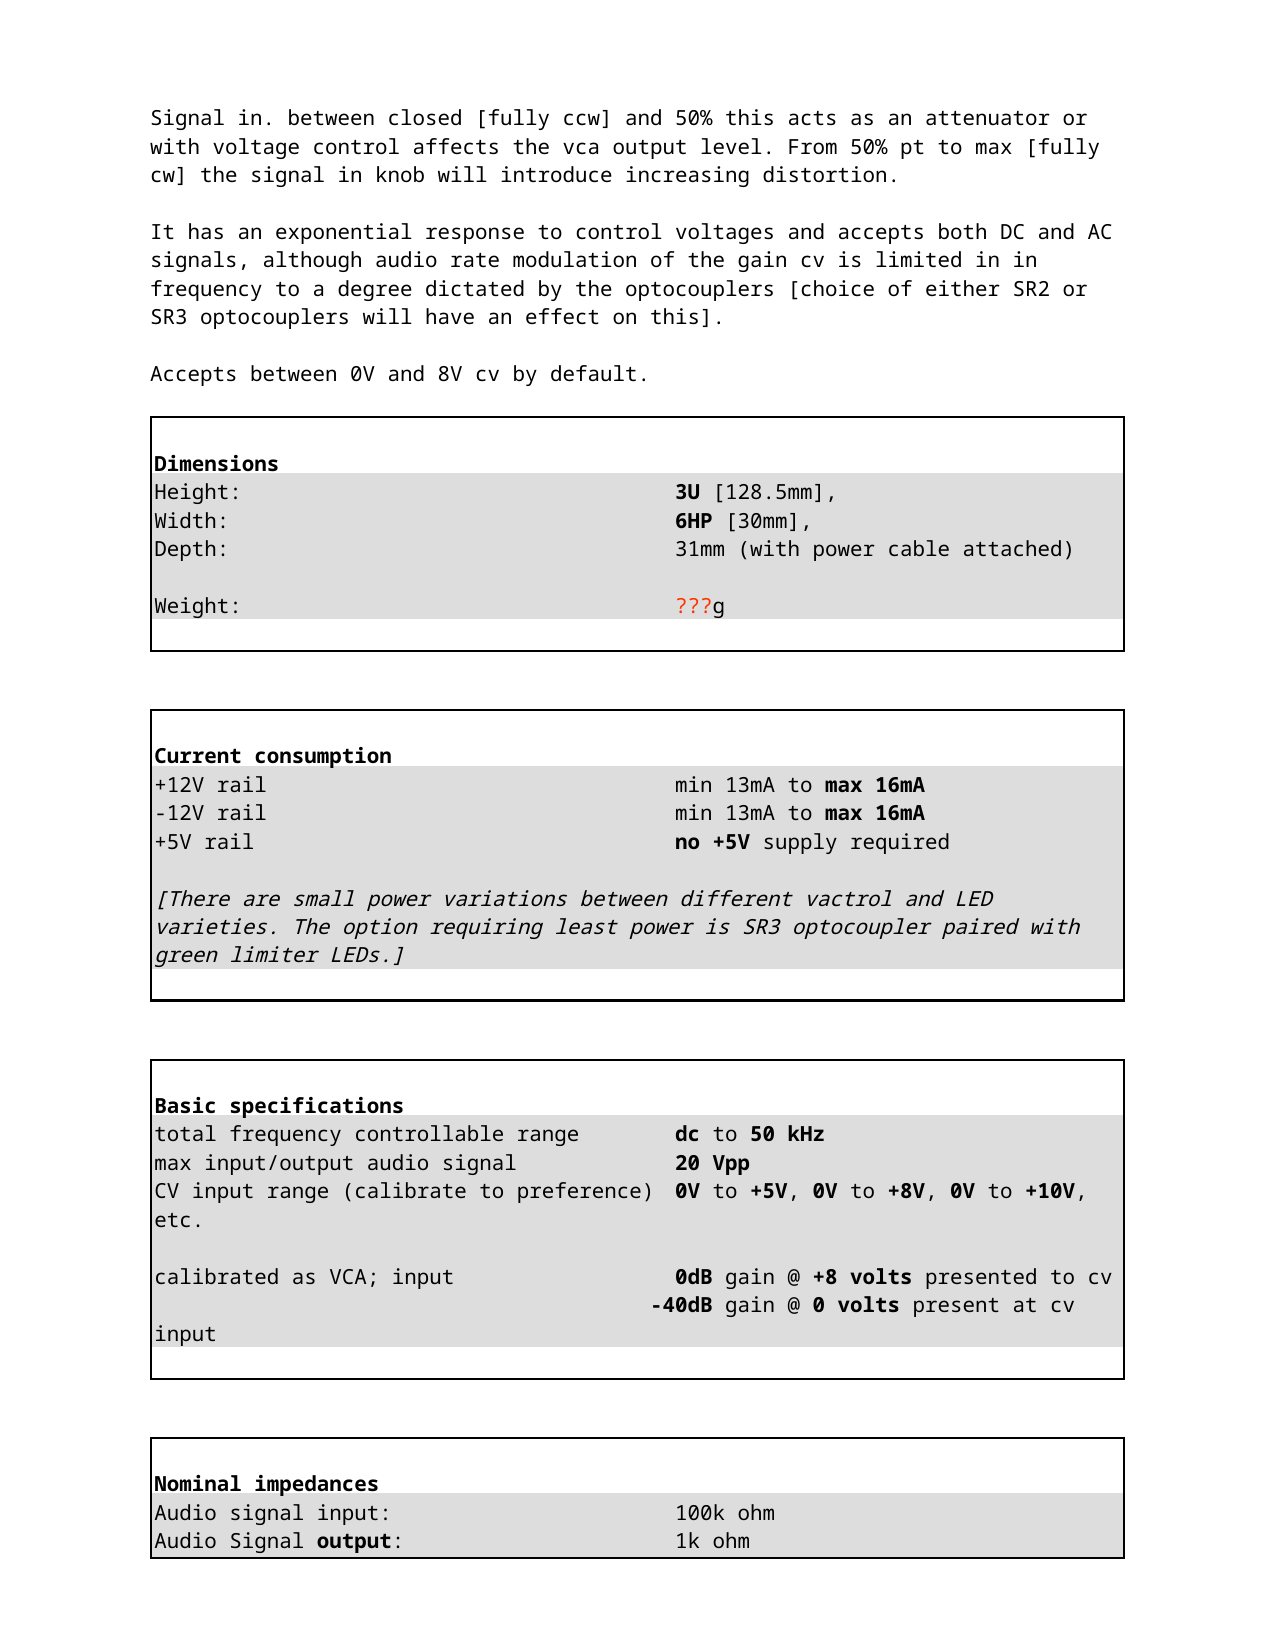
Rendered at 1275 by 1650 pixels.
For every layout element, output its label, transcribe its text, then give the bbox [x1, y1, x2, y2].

text +12V rail min 13mA to max 16mA [152, 766, 1123, 794]
text It has an exponential response to control voltages and accepts both DC and AC signals, although audio rate modulation of the gain cv is limited in in frequency to a degree dictated by the optocouplers [choice of either SR2 or SR3 optocouplers will have an effect on this]. [150, 217, 1125, 331]
text Dimensions [152, 445, 1123, 473]
text [There are small power variations between different vactrol and LED varieties. The option requiring least power is SR3 optocoupler paired with green limiter LEDs.] [152, 879, 1123, 969]
text total frequency controllable range dc to 50 kHz [152, 1115, 1123, 1144]
text Width: 6HP [30mm], [152, 502, 1123, 530]
text Nominal impedances [152, 1465, 1123, 1493]
text max input/output audio signal 20 Vpp [152, 1144, 1123, 1172]
text Weight: ???g [152, 587, 1123, 619]
text -12V rail min 13mA to max 16mA [152, 794, 1123, 823]
text Depth: 31mm (with power cable attached) [152, 530, 1123, 558]
text Accepts between 0V and 8V cv by default. [150, 359, 1125, 388]
text Height: 3U [128.5mm], [152, 473, 1123, 502]
text calibrated as VCA; input 0dB gain @ +8 volts presented to cv [152, 1258, 1123, 1286]
text CV input range (calibrate to preference) 0V to +5V, 0V to +8V, 0V to +10V, etc. [152, 1172, 1123, 1229]
text Current consumption [152, 737, 1123, 766]
text +5V rail no +5V supply required [152, 823, 1123, 851]
text -40dB gain @ 0 volts present at cv input [152, 1286, 1123, 1347]
text Basic specifications [152, 1087, 1123, 1115]
text Audio signal input: 100k ohm Audio Signal output: 1k ohm [152, 1493, 1123, 1557]
text Signal in. between closed [fully ccw] and 50% this acts as an attenuator or with voltage control affects the vca output level. From 50% pt to max [fully cw] the signal in knob will introduce increasing distortion. [150, 103, 1125, 189]
